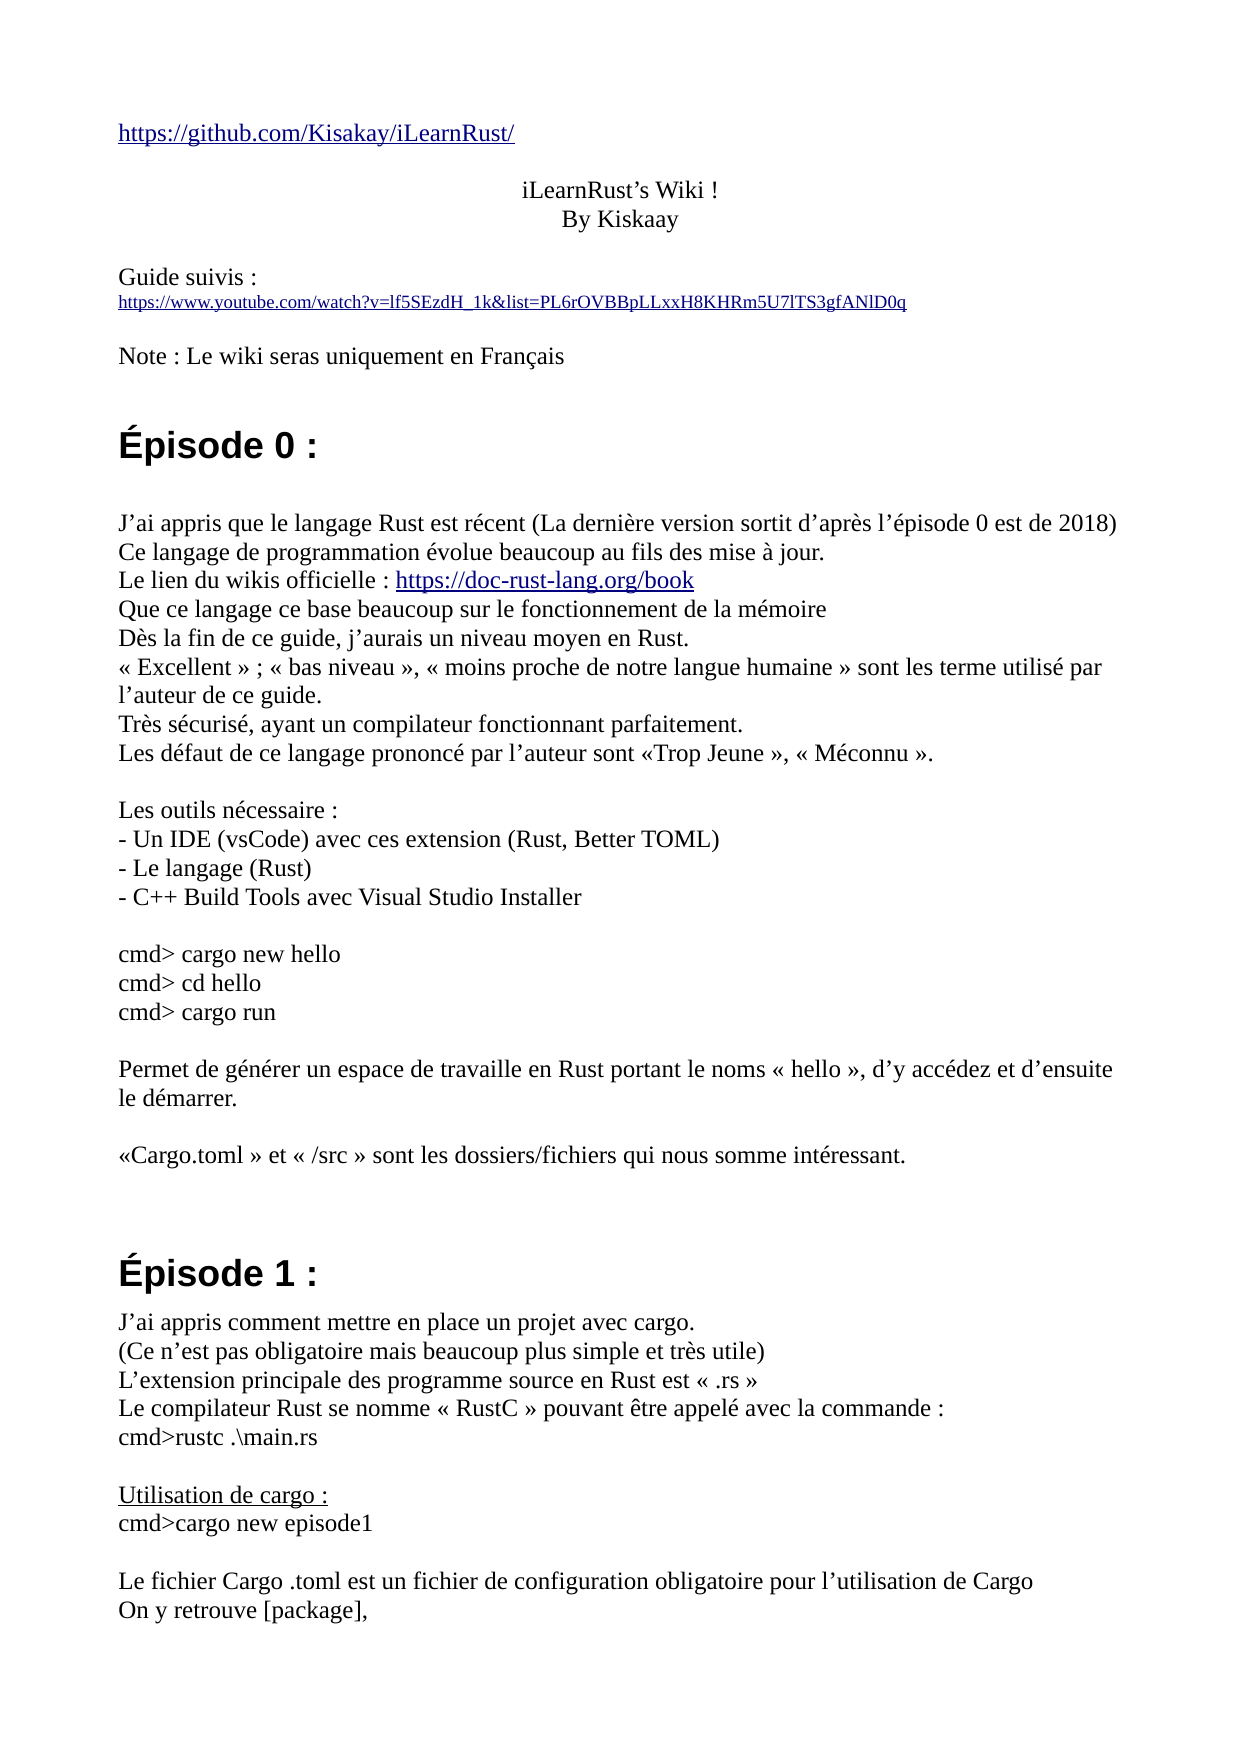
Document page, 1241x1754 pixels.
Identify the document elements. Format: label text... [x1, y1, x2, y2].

text On y retrouve [package], [118, 1595, 1122, 1623]
text https://github.com/Kisakay/iLearnRust/ [118, 118, 1122, 147]
text Le fichier Cargo .toml est un fichier de configuration obligatoire pour l’utilisation de Cargo [118, 1566, 1122, 1595]
subtitle Épisode 1 : [118, 1252, 1122, 1295]
text Utilisation de cargo : [118, 1480, 1122, 1508]
text « Excellent » ; « bas niveau », « moins proche de notre langue humaine » sont les terme utilisé par l’auteur de ce guide. [118, 652, 1122, 709]
text cmd> cargo new hello [118, 939, 1122, 968]
text https://www.youtube.com/watch?v=lf5SEzdH_1k&list=PL6rOVBBpLLxxH8KHRm5U7lTS3gfANlD0q [118, 291, 1122, 312]
text «Cargo.toml » et « /src » sont les dossiers/fichiers qui nous somme intéressant. [118, 1112, 1122, 1198]
text Note : Le wiki seras uniquement en Français [118, 341, 1122, 370]
text By Kiskaay [118, 204, 1122, 233]
text Les outils nécessaire : [118, 795, 1122, 824]
text cmd>rustc .\main.rs [118, 1422, 1122, 1451]
text J’ai appris comment mettre en place un projet avec cargo. (Ce n’est pas obligatoire mais beaucoup plus simple et très utile) [118, 1307, 1122, 1365]
text Ce langage de programmation évolue beaucoup au fils des mise à jour. Le lien du wikis officielle : https://doc-rust-lang.org/book [118, 537, 1122, 594]
text Très sécurisé, ayant un compilateur fonctionnant parfaitement. Les défaut de ce langage prononcé par l’auteur sont «Trop Jeune », « Méconnu ». [118, 709, 1122, 795]
text cmd> cd hello [118, 968, 1122, 997]
text Permet de générer un espace de travaille en Rust portant le noms « hello », d’y accédez et d’ensuite le démarrer. [118, 1054, 1122, 1112]
text iLearnRust’s Wiki ! [118, 176, 1122, 204]
text J’ai appris que le langage Rust est récent (La dernière version sortit d’après l’épisode 0 est de 2018) [118, 508, 1122, 537]
text Que ce langage ce base beaucoup sur le fonctionnement de la mémoire Dès la fin de ce guide, j’aurais un niveau moyen en Rust. [118, 594, 1122, 652]
text - Le langage (Rust) [118, 853, 1122, 882]
text - C++ Build Tools avec Visual Studio Installer [118, 882, 1122, 910]
text cmd>cargo new episode1 [118, 1508, 1122, 1537]
subtitle Épisode 0 : [118, 423, 1122, 467]
text Guide suivis : [118, 233, 1122, 291]
text L’extension principale des programme source en Rust est « .rs » [118, 1365, 1122, 1393]
text Le compilateur Rust se nomme « RustC » pouvant être appelé avec la commande : [118, 1393, 1122, 1422]
text cmd> cargo run [118, 997, 1122, 1025]
text - Un IDE (vsCode) avec ces extension (Rust, Better TOML) [118, 824, 1122, 853]
